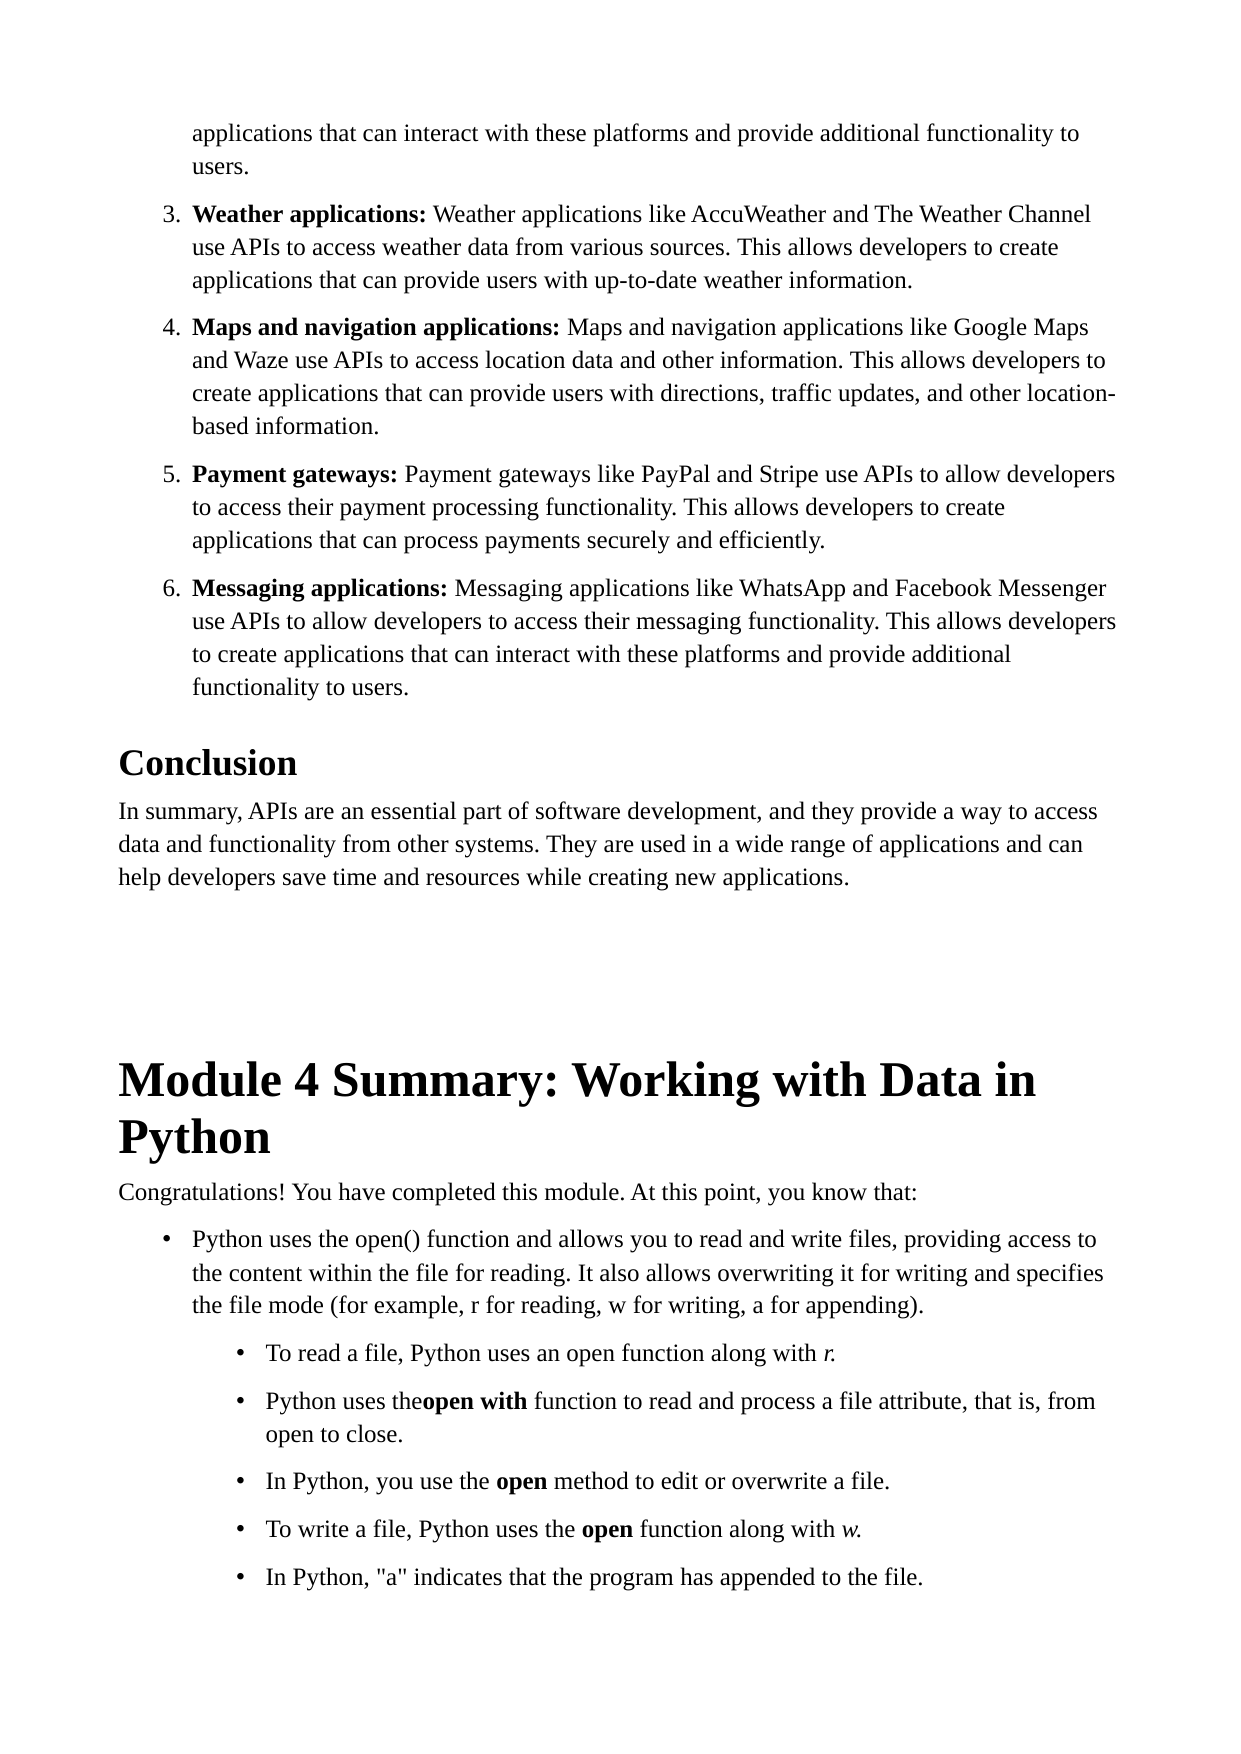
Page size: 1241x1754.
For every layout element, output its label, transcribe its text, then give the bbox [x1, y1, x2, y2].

list To write a file, Python uses the open function along with w. [236, 1514, 1122, 1543]
list applications that can interact with these platforms and provide additional functionality to users. [162, 118, 1122, 180]
text Congratulations! You have completed this module. At this point, you know that: [118, 1177, 1122, 1206]
list Maps and navigation applications: Maps and navigation applications like Google Maps and Waze use APIs to access location data and other information. This allows developers to create applications that can provide users with directions, traffic updates, and other location-based information. [162, 312, 1122, 440]
subtitle Conclusion [118, 740, 1122, 783]
list Messaging applications: Messaging applications like WhatsApp and Facebook Messenger use APIs to allow developers to access their messaging functionality. This allows developers to create applications that can interact with these platforms and provide additional functionality to users. [162, 573, 1122, 701]
subtitle Module 4 Summary: Working with Data in Python [118, 1049, 1122, 1164]
list In Python, you use the open method to edit or overwrite a file. [236, 1466, 1122, 1495]
list To read a file, Python uses an open function along with r. [236, 1338, 1122, 1367]
list Weather applications: Weather applications like AccuWeather and The Weather Channel use APIs to access weather data from various sources. This allows developers to create applications that can provide users with up-to-date weather information. [162, 199, 1122, 293]
list Python uses theopen with function to read and process a file attribute, that is, from open to close. [236, 1386, 1122, 1448]
text In summary, APIs are an essential part of software development, and they provide a way to access data and functionality from other systems. They are used in a wide range of applications and can help developers save time and resources while creating new applications. [118, 796, 1122, 891]
list In Python, "a" indicates that the program has appended to the file. [236, 1562, 1122, 1590]
list Payment gateways: Payment gateways like PayPal and Stripe use APIs to allow developers to access their payment processing functionality. This allows developers to create applications that can process payments securely and efficiently. [162, 459, 1122, 554]
list Python uses the open() function and allows you to read and write files, providing access to the content within the file for reading. It also allows overwriting it for writing and specifies the file mode (for example, r for reading, w for writing, a for appending). [162, 1224, 1122, 1319]
